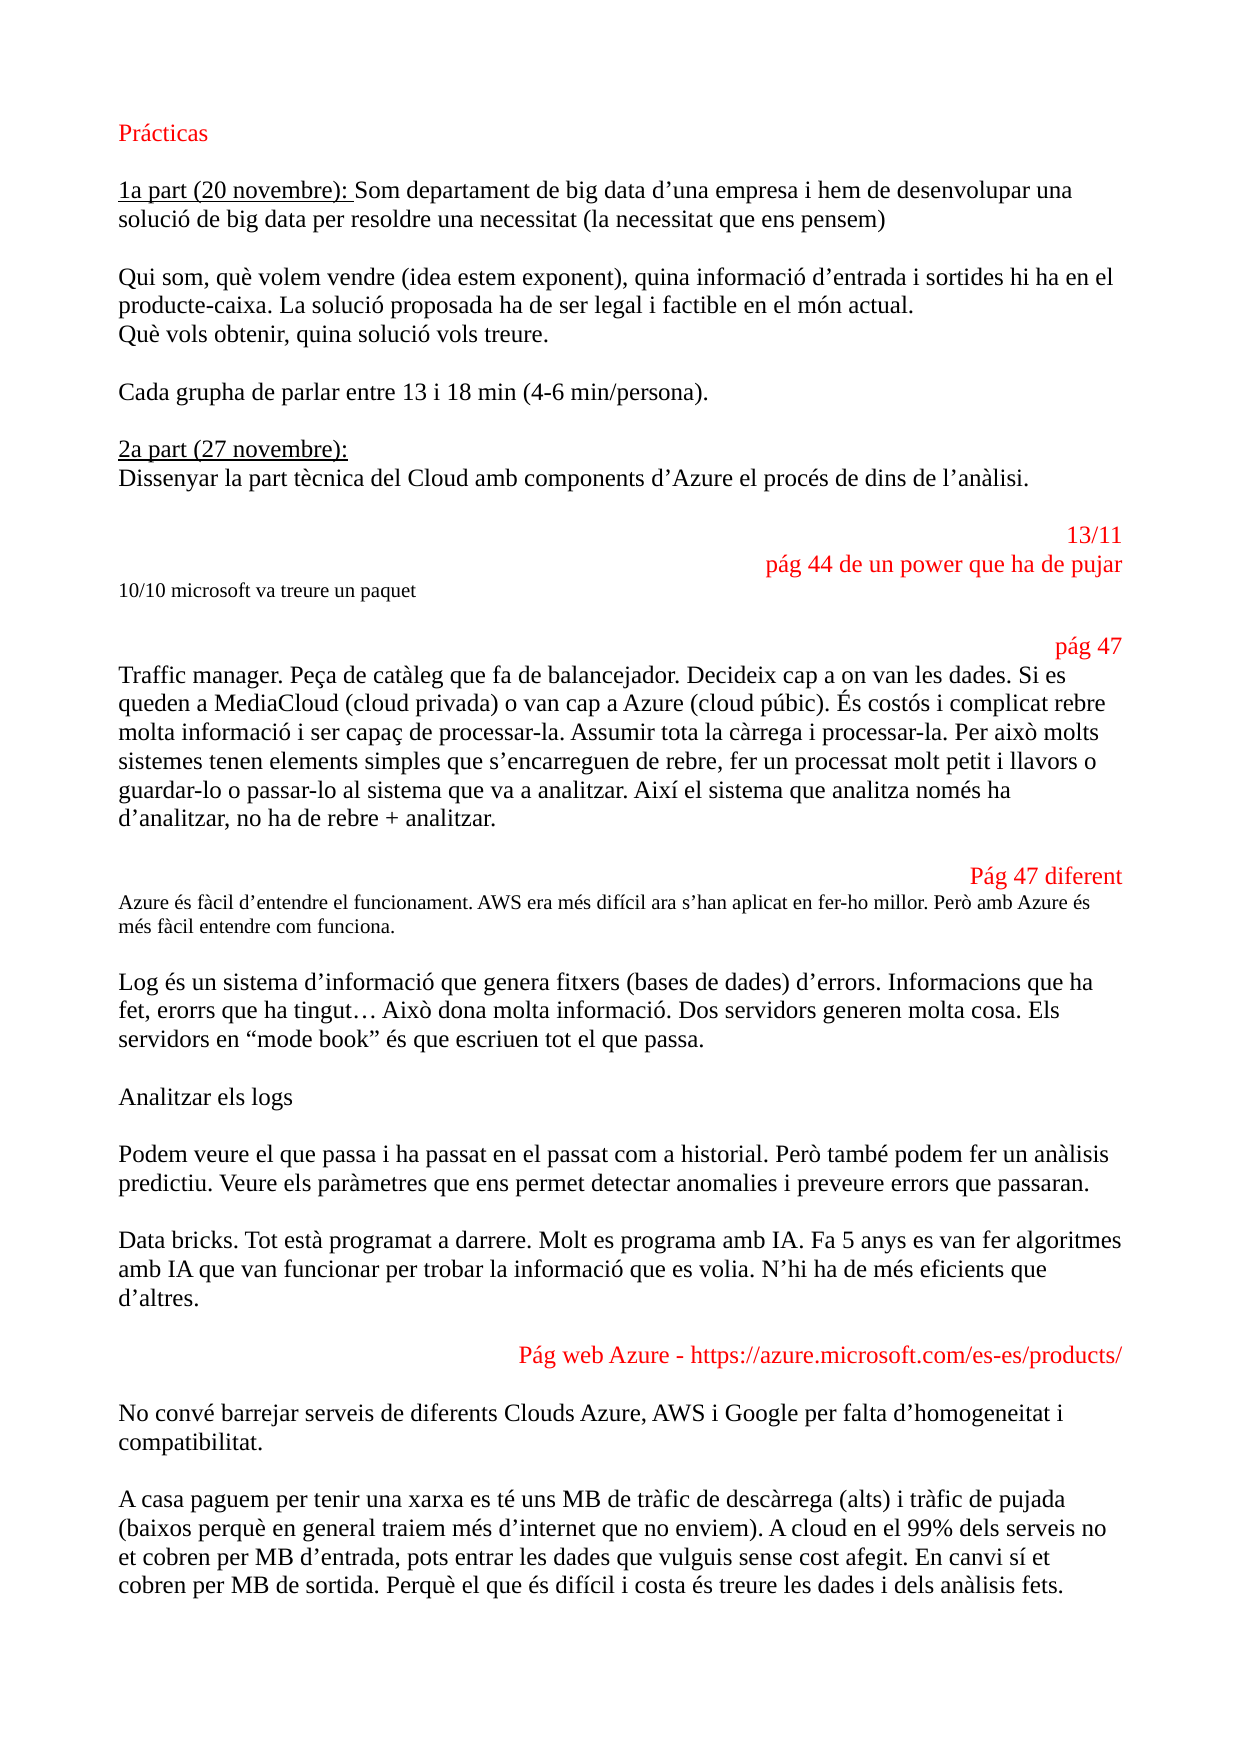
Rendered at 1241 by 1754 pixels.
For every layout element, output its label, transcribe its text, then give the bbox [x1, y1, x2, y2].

text Data bricks. Tot està programat a darrere. Molt es programa amb IA. Fa 5 anys es van fer algoritmes amb IA que van funcionar per trobar la informació que es volia. N’hi ha de més eficients que d’altres. [118, 1225, 1122, 1312]
text No convé barrejar serveis de diferents Clouds Azure, AWS i Google per falta d’homogeneitat i compatibilitat. [118, 1398, 1122, 1455]
text 10/10 microsoft va treure un paquet [118, 578, 1122, 602]
text Azure és fàcil d’entendre el funcionament. AWS era més difícil ara s’han aplicat en fer-ho millor. Però amb Azure és més fàcil entendre com funciona. [118, 890, 1122, 938]
text pág 47 [118, 631, 1122, 660]
text Cada grupha de parlar entre 13 i 18 min (4-6 min/persona). [118, 377, 1122, 406]
text Log és un sistema d’informació que genera fitxers (bases de dades) d’errors. Informacions que ha fet, erorrs que ha tingut… Això dona molta informació. Dos servidors generen molta cosa. Els servidors en “mode book” és que escriuen tot el que passa. [118, 967, 1122, 1053]
text 13/11 [118, 521, 1122, 549]
text pág 44 de un power que ha de pujar [118, 549, 1122, 578]
text 2a part (27 novembre): [118, 434, 1122, 463]
text Qui som, què volem vendre (idea estem exponent), quina informació d’entrada i sortides hi ha en el producte-caixa. La solució proposada ha de ser legal i factible en el món actual. [118, 262, 1122, 319]
text Podem veure el que passa i ha passat en el passat com a historial. Però també podem fer un anàlisis predictiu. Veure els paràmetres que ens permet detectar anomalies i preveure errors que passaran. [118, 1110, 1122, 1197]
text Pág web Azure - https://azure.microsoft.com/es-es/products/ [118, 1340, 1122, 1369]
text Analitzar els logs [118, 1082, 1122, 1110]
text A casa paguem per tenir una xarxa es té uns MB de tràfic de descàrrega (alts) i tràfic de pujada (baixos perquè en general traiem més d’internet que no enviem). A cloud en el 99% dels serveis no et cobren per MB d’entrada, pots entrar les dades que vulguis sense cost afegit. En canvi sí et cobren per MB de sortida. Perquè el que és difícil i costa és treure les dades i dels anàlisis fets. [118, 1484, 1122, 1599]
text 1a part (20 novembre): Som departament de big data d’una empresa i hem de desenvolupar una solució de big data per resoldre una necessitat (la necessitat que ens pensem) [118, 176, 1122, 233]
text Dissenyar la part tècnica del Cloud amb components d’Azure el procés de dins de l’anàlisi. [118, 463, 1122, 492]
text Pág 47 diferent [118, 861, 1122, 890]
text Què vols obtenir, quina solució vols treure. [118, 319, 1122, 348]
text Traffic manager. Peça de catàleg que fa de balancejador. Decideix cap a on van les dades. Si es queden a MediaCloud (cloud privada) o van cap a Azure (cloud púbic). És costós i complicat rebre molta informació i ser capaç de processar-la. Assumir tota la càrrega i processar-la. Per això molts sistemes tenen elements simples que s’encarreguen de rebre, fer un processat molt petit i llavors o guardar-lo o passar-lo al sistema que va a analitzar. Així el sistema que analitza només ha d’analitzar, no ha de rebre + analitzar. [118, 660, 1122, 832]
text Prácticas [118, 118, 1122, 147]
